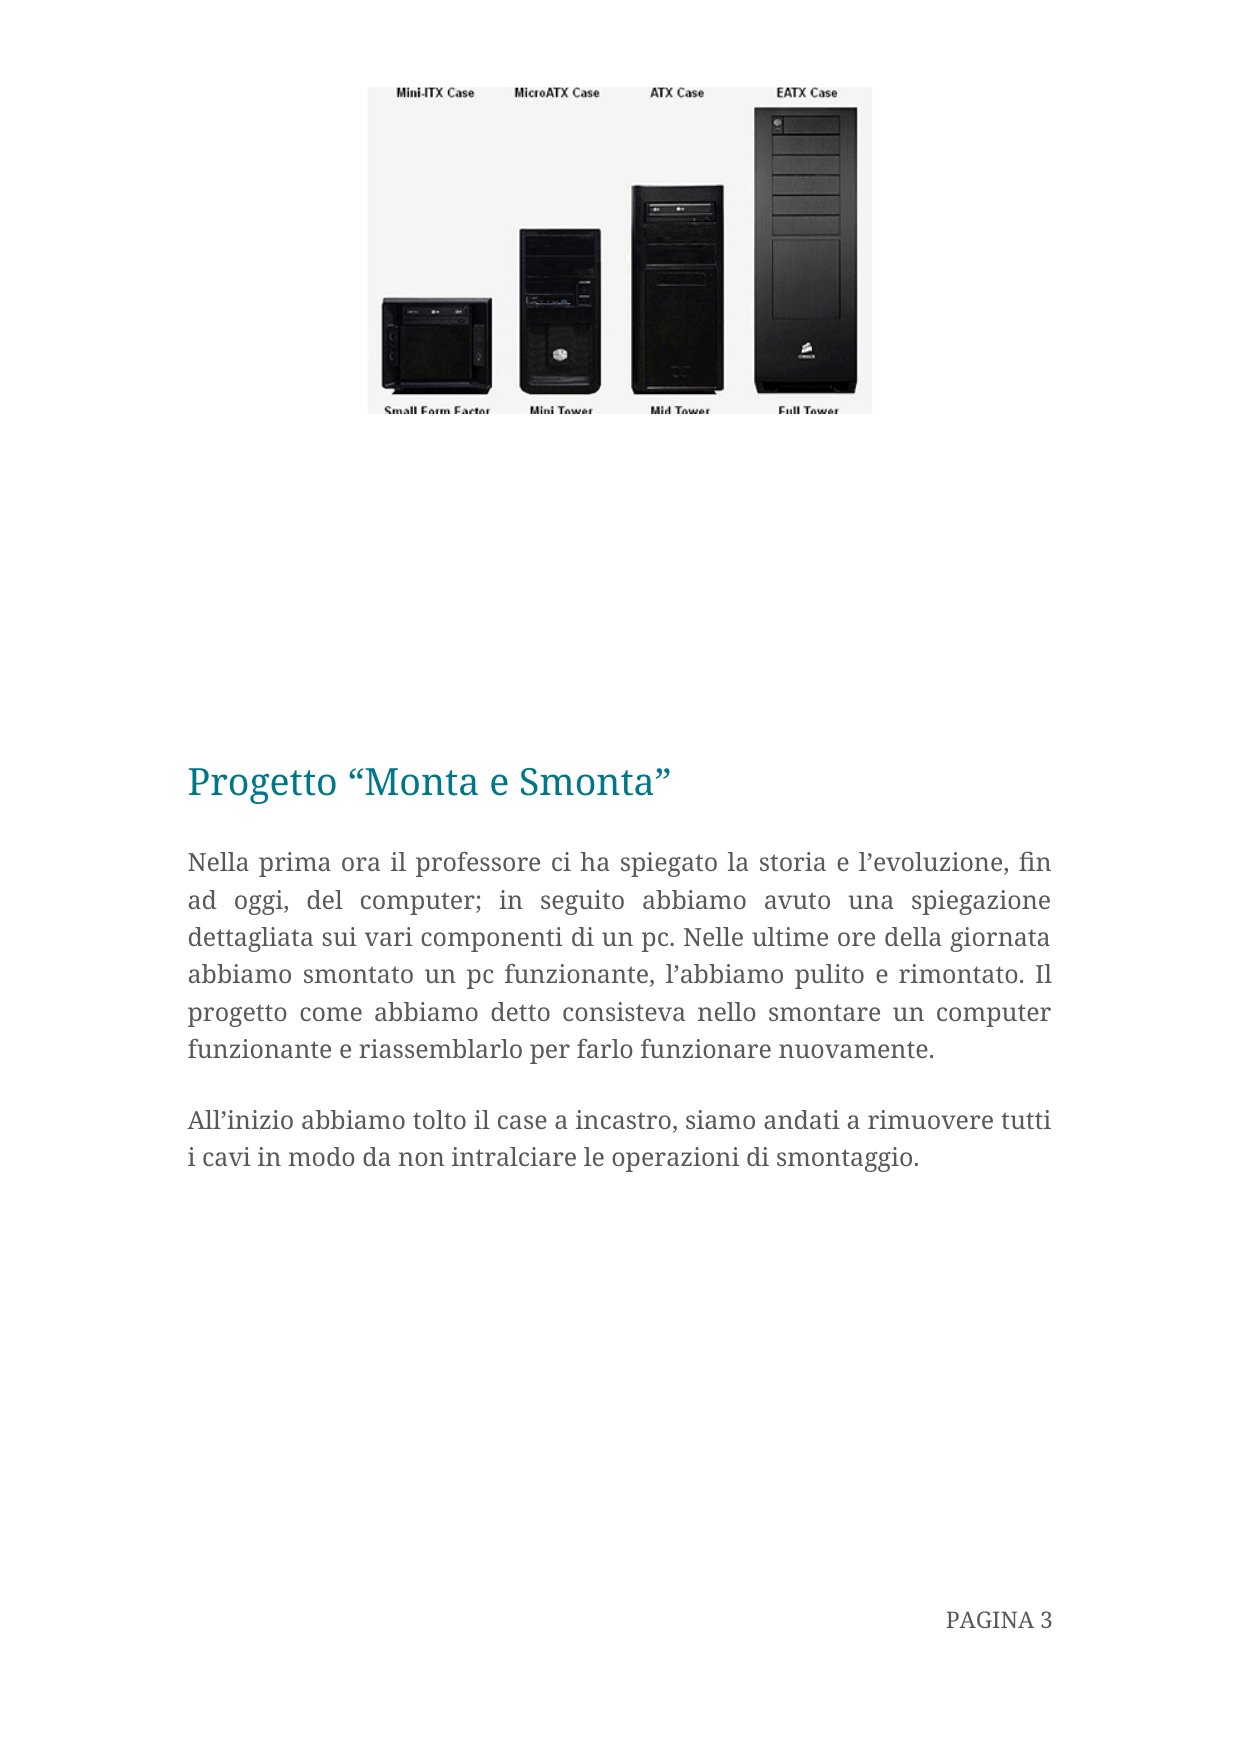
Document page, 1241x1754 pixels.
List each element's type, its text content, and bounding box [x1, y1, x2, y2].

text Progetto “Monta e Smonta” [187, 756, 1053, 807]
text Nella prima ora il professore ci ha spiegato la storia e l’evoluzione, fin ad oggi, del computer; in seguito abbiamo avuto una spiegazione dettagliata sui vari componenti di un pc. Nelle ultime ore della giornata abbiamo smontato un pc funzionante, l’abbiamo pulito e rimontato. Il progetto come abbiamo detto consisteva nello smontare un computer funzionante e riassemblarlo per farlo funzionare nuovamente. [187, 845, 1053, 1066]
text All’inizio abbiamo tolto il case a incastro, siamo andati a rimuovere tutti i cavi in modo da non intralciare le operazioni di smontaggio. [187, 1103, 1053, 1174]
